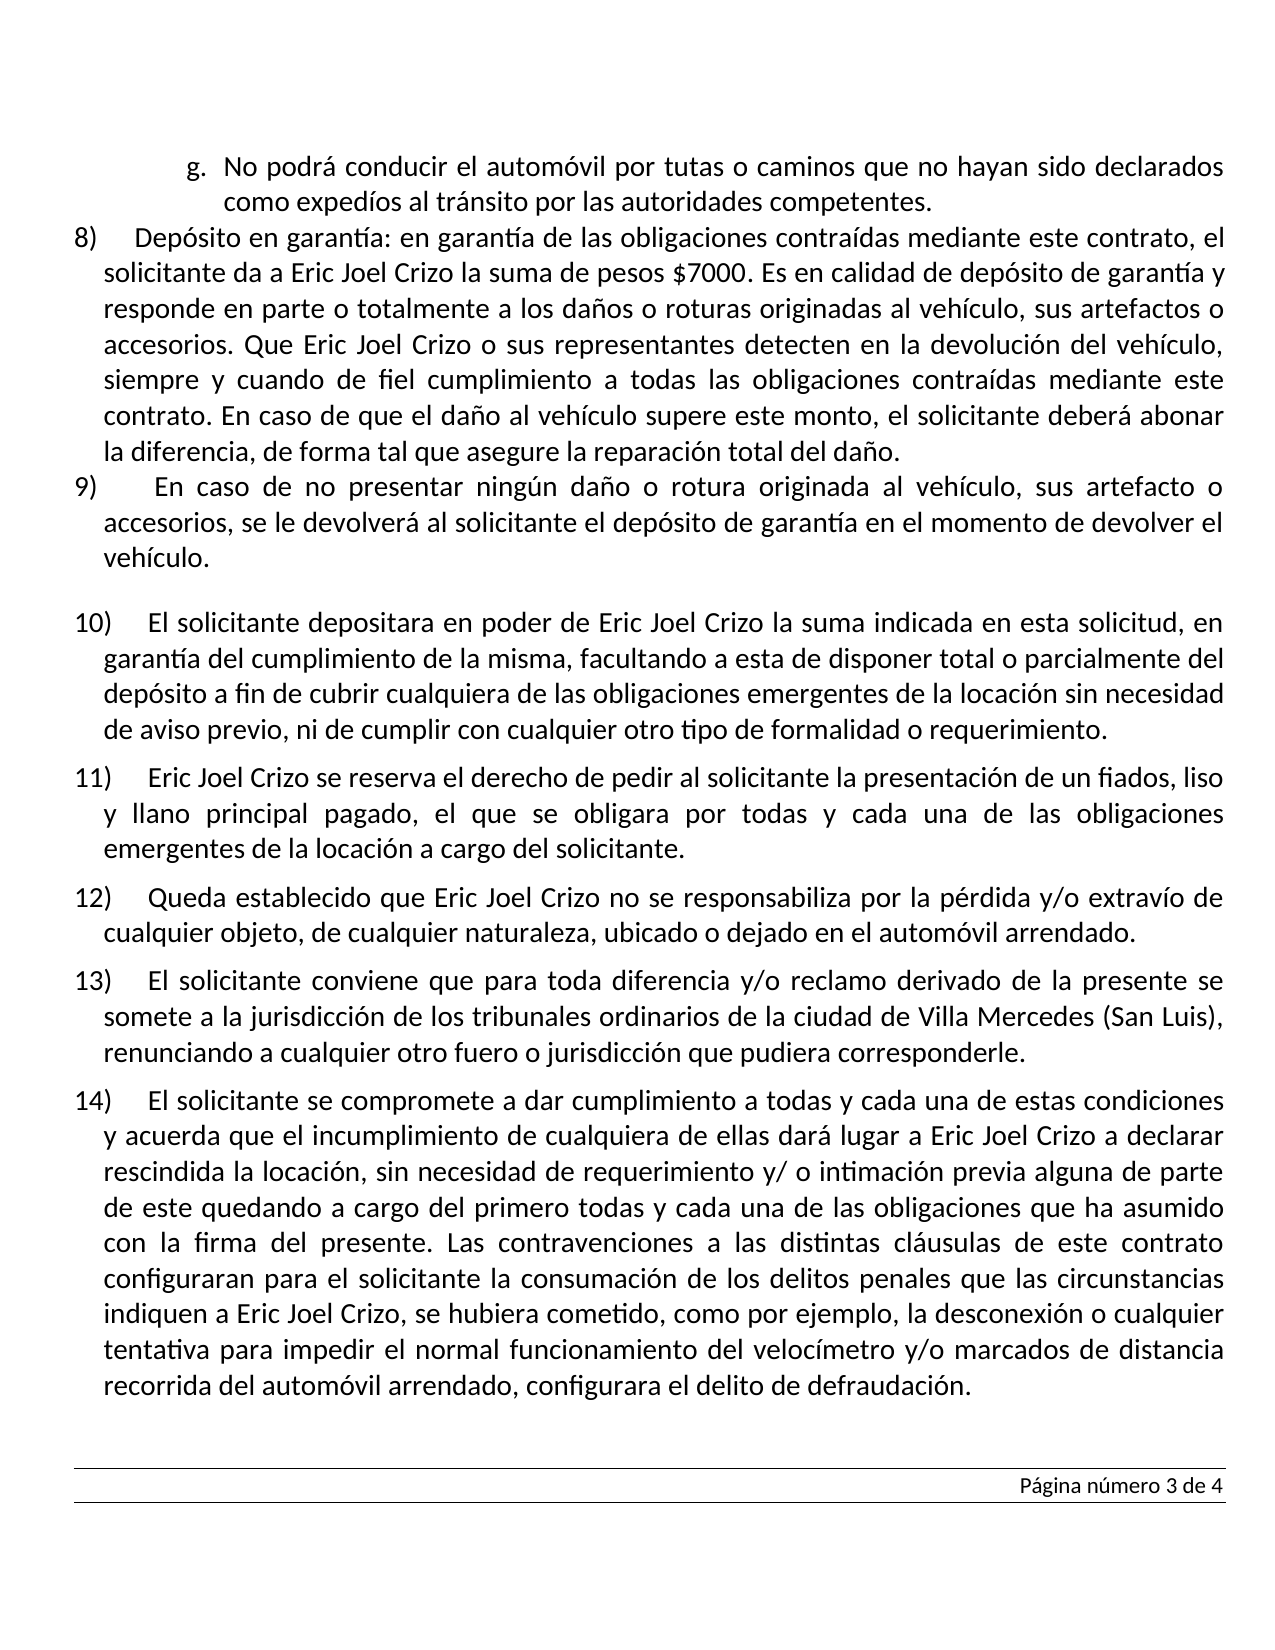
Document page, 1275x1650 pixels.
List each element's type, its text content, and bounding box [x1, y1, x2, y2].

list Depósito en garantía: en garantía de las obligaciones contraídas mediante este contrato, el solicitante da a Eric Joel Crizo la suma de pesos $7000. Es en calidad de depósito de garantía y responde en parte o totalmente a los daños o roturas originadas al vehículo, sus artefactos o accesorios. Que Eric Joel Crizo o sus representantes detecten en la devolución del vehículo, siempre y cuando de fiel cumplimiento a todas las obligaciones contraídas mediante este contrato. En caso de que el daño al vehículo supere este monto, el solicitante deberá abonar la diferencia, de forma tal que asegure la reparación total del daño. [74, 219, 1226, 468]
list En caso de no presentar ningún daño o rotura originada al vehículo, sus artefacto o accesorios, se le devolverá al solicitante el depósito de garantía en el momento de devolver el vehículo. [74, 468, 1226, 575]
list No podrá conducir el automóvil por tutas o caminos que no hayan sido declarados como expedíos al tránsito por las autoridades competentes. [186, 148, 1226, 219]
list El solicitante conviene que para toda diferencia y/o reclamo derivado de la presente se somete a la jurisdicción de los tribunales ordinarios de la ciudad de Villa Mercedes (San Luis), renunciando a cualquier otro fuero o jurisdicción que pudiera corresponderle. [74, 962, 1226, 1069]
list Eric Joel Crizo se reserva el derecho de pedir al solicitante la presentación de un fiados, liso y llano principal pagado, el que se obligara por todas y cada una de las obligaciones emergentes de la locación a cargo del solicitante. [74, 759, 1226, 866]
list El solicitante se compromete a dar cumplimiento a todas y cada una de estas condiciones y acuerda que el incumplimiento de cualquiera de ellas dará lugar a Eric Joel Crizo a declarar rescindida la locación, sin necesidad de requerimiento y/ o intimación previa alguna de parte de este quedando a cargo del primero todas y cada una de las obligaciones que ha asumido con la firma del presente. Las contravenciones a las distintas cláusulas de este contrato configuraran para el solicitante la consumación de los delitos penales que las circunstancias indiquen a Eric Joel Crizo, se hubiera cometido, como por ejemplo, la desconexión o cualquier tentativa para impedir el normal funcionamiento del velocímetro y/o marcados de distancia recorrida del automóvil arrendado, configurara el delito de defraudación. [74, 1082, 1226, 1402]
list El solicitante depositara en poder de Eric Joel Crizo la suma indicada en esta solicitud, en garantía del cumplimiento de la misma, facultando a esta de disponer total o parcialmente del depósito a fin de cubrir cualquiera de las obligaciones emergentes de la locación sin necesidad de aviso previo, ni de cumplir con cualquier otro tipo de formalidad o requerimiento. [74, 604, 1226, 747]
list Queda establecido que Eric Joel Crizo no se responsabiliza por la pérdida y/o extravío de cualquier objeto, de cualquier naturaleza, ubicado o dejado en el automóvil arrendado. [74, 879, 1226, 950]
